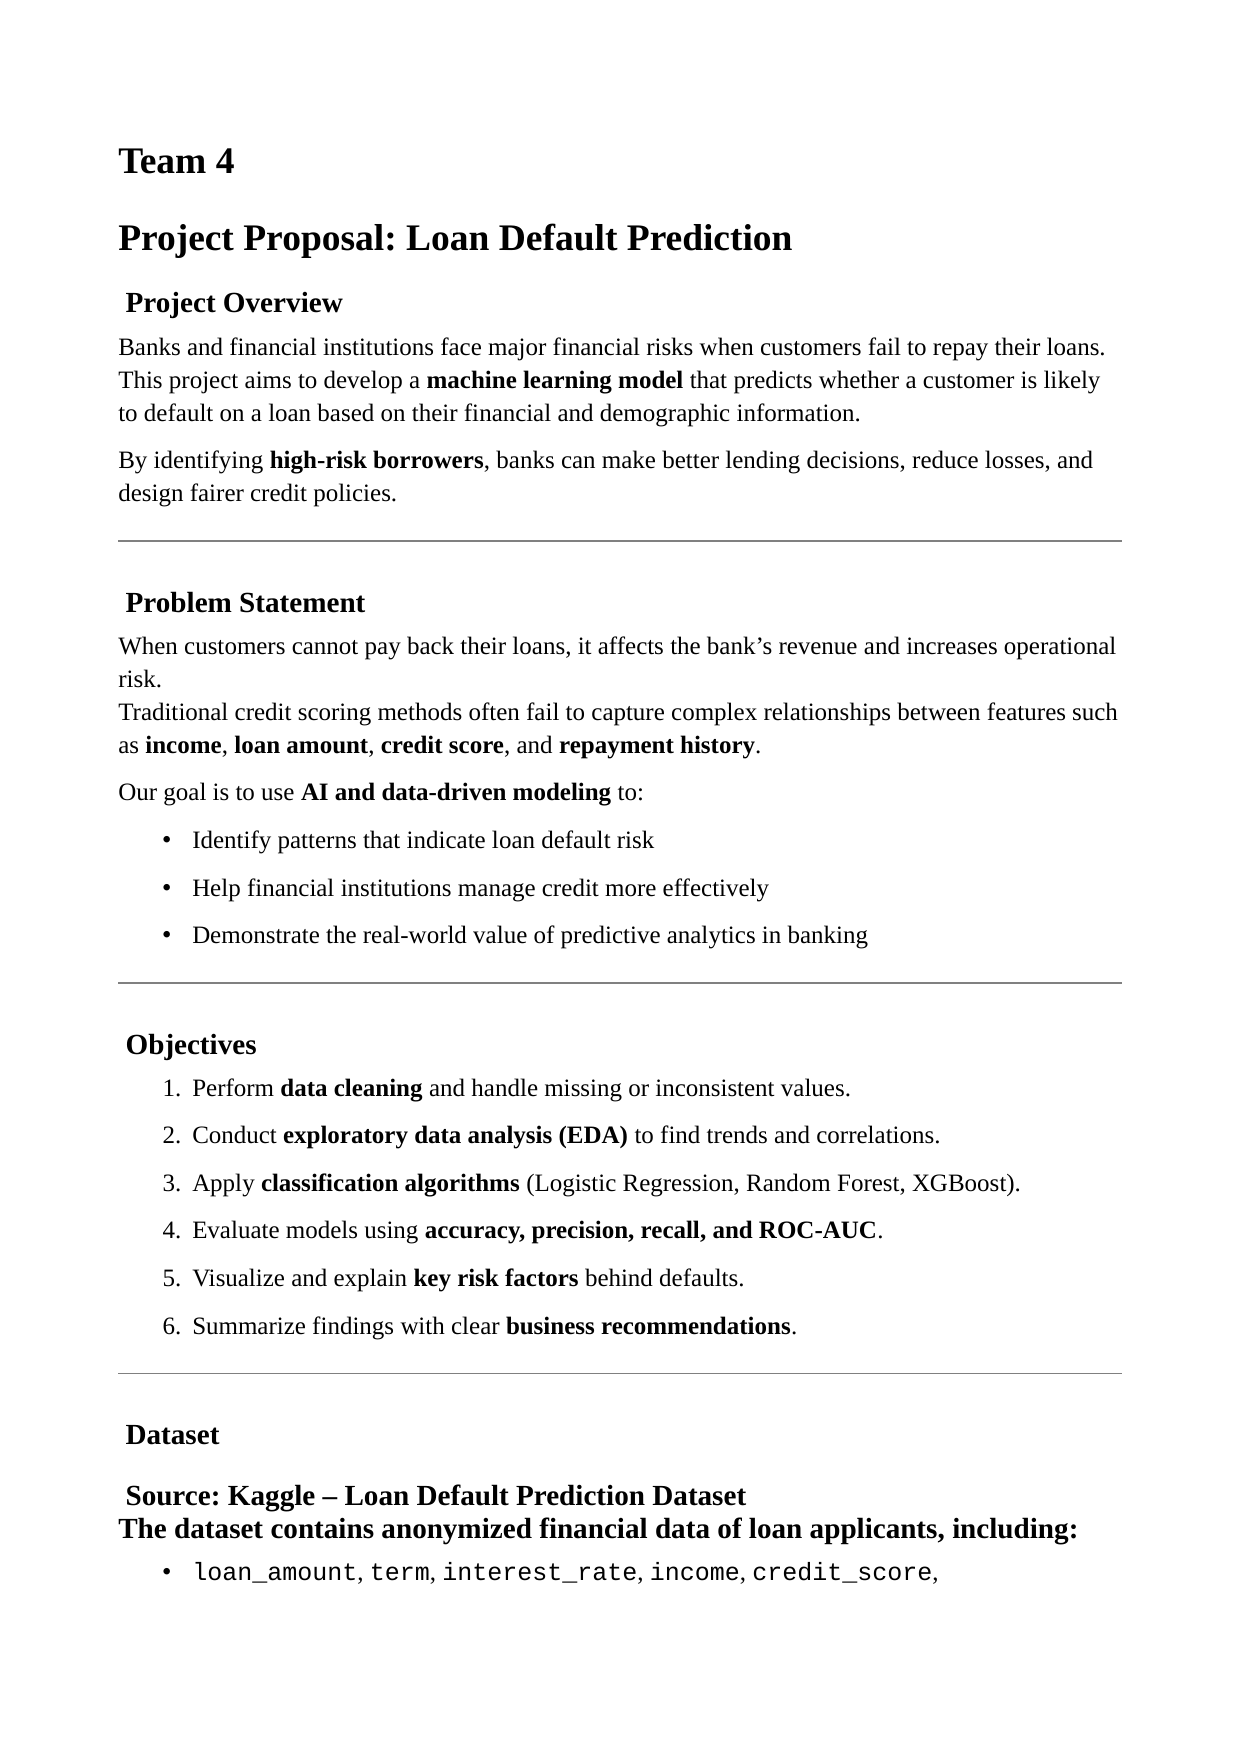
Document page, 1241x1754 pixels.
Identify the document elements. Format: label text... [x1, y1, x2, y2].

list Identify patterns that indicate loan default risk [162, 825, 1122, 854]
list Apply classification algorithms (Logistic Regression, Random Forest, XGBoost). [162, 1168, 1122, 1197]
subtitle Project Proposal: Loan Default Prediction [118, 215, 1122, 258]
subtitle Team 4 [118, 139, 1122, 182]
text Our goal is to use AI and data-driven modeling to: [118, 777, 1122, 806]
list Summarize findings with clear business recommendations. [162, 1311, 1122, 1339]
list loan_amount, term, interest_rate, income, credit_score, [162, 1557, 1122, 1588]
list Evaluate models using accuracy, precision, recall, and ROC-AUC. [162, 1216, 1122, 1244]
text When customers cannot pay back their loans, it affects the bank’s revenue and increases operational risk. Traditional credit scoring methods often fail to capture complex relationships between features such as income, loan amount, credit score, and repayment history. [118, 631, 1122, 759]
list Conduct exploratory data analysis (EDA) to find trends and correlations. [162, 1120, 1122, 1149]
subtitle Source: Kaggle – Loan Default Prediction Dataset The dataset contains anonymized financial data of loan applicants, including: [118, 1478, 1122, 1545]
list Demonstrate the real-world value of predictive analytics in banking [162, 920, 1122, 949]
subtitle Dataset [118, 1417, 1122, 1451]
list Help financial institutions manage credit more effectively [162, 873, 1122, 901]
subtitle Problem Statement [118, 585, 1122, 618]
list Visualize and explain key risk factors behind defaults. [162, 1263, 1122, 1292]
subtitle Objectives [118, 1027, 1122, 1060]
text By identifying high-risk borrowers, banks can make better lending decisions, reduce losses, and design fairer credit policies. [118, 445, 1122, 507]
text Banks and financial institutions face major financial risks when customers fail to repay their loans. This project aims to develop a machine learning model that predicts whether a customer is likely to default on a loan based on their financial and demographic information. [118, 332, 1122, 426]
list Perform data cleaning and handle missing or inconsistent values. [162, 1073, 1122, 1102]
subtitle Project Overview [118, 286, 1122, 319]
